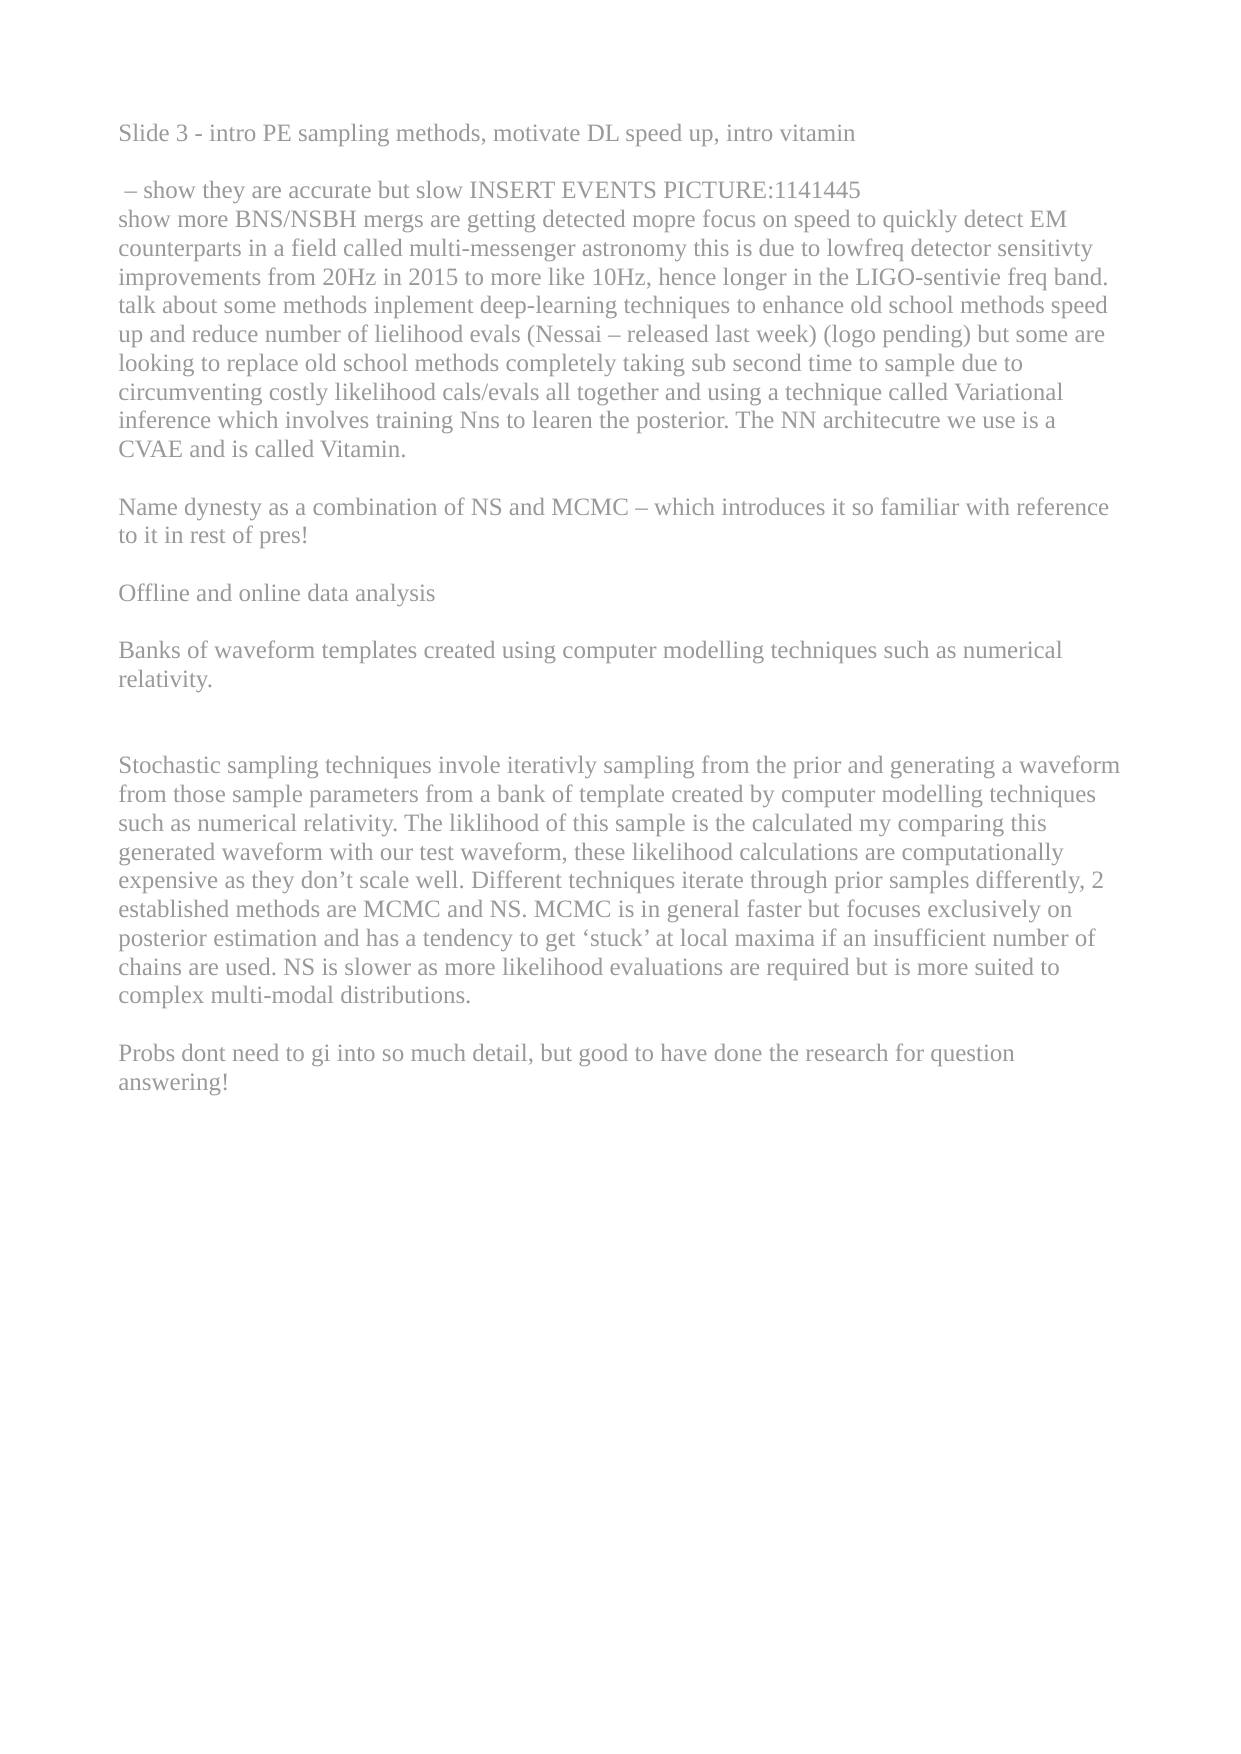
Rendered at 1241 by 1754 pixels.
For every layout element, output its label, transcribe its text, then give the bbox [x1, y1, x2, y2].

text talk about some methods inplement deep-learning techniques to enhance old school methods speed up and reduce number of lielihood evals (Nessai – released last week) (logo pending) but some are looking to replace old school methods completely taking sub second time to sample due to circumventing costly likelihood cals/evals all together and using a technique called Variational inference which involves training Nns to learen the posterior. The NN architecutre we use is a CVAE and is called Vitamin. [118, 291, 1122, 463]
text Offline and online data analysis [118, 578, 1122, 607]
text show more BNS/NSBH mergs are getting detected mopre focus on speed to quickly detect EM counterparts in a field called multi-messenger astronomy this is due to lowfreq detector sensitivty improvements from 20Hz in 2015 to more like 10Hz, hence longer in the LIGO-sentivie freq band. [118, 204, 1122, 291]
text Slide 3 - intro PE sampling methods, motivate DL speed up, intro vitamin [118, 118, 1122, 147]
text Name dynesty as a combination of NS and MCMC – which introduces it so familiar with reference to it in rest of pres! [118, 492, 1122, 549]
text Probs dont need to gi into so much detail, but good to have done the research for question answering! [118, 1038, 1122, 1096]
text – show they are accurate but slow INSERT EVENTS PICTURE:1141445 [118, 176, 1122, 204]
text Stochastic sampling techniques invole iterativly sampling from the prior and generating a waveform from those sample parameters from a bank of template created by computer modelling techniques such as numerical relativity. The liklihood of this sample is the calculated my comparing this generated waveform with our test waveform, these likelihood calculations are computationally expensive as they don’t scale well. Different techniques iterate through prior samples differently, 2 established methods are MCMC and NS. MCMC is in general faster but focuses exclusively on posterior estimation and has a tendency to get ‘stuck’ at local maxima if an insufficient number of chains are used. NS is slower as more likelihood evaluations are required but is more suited to complex multi-modal distributions. [118, 751, 1122, 1009]
text Banks of waveform templates created using computer modelling techniques such as numerical relativity. [118, 636, 1122, 693]
